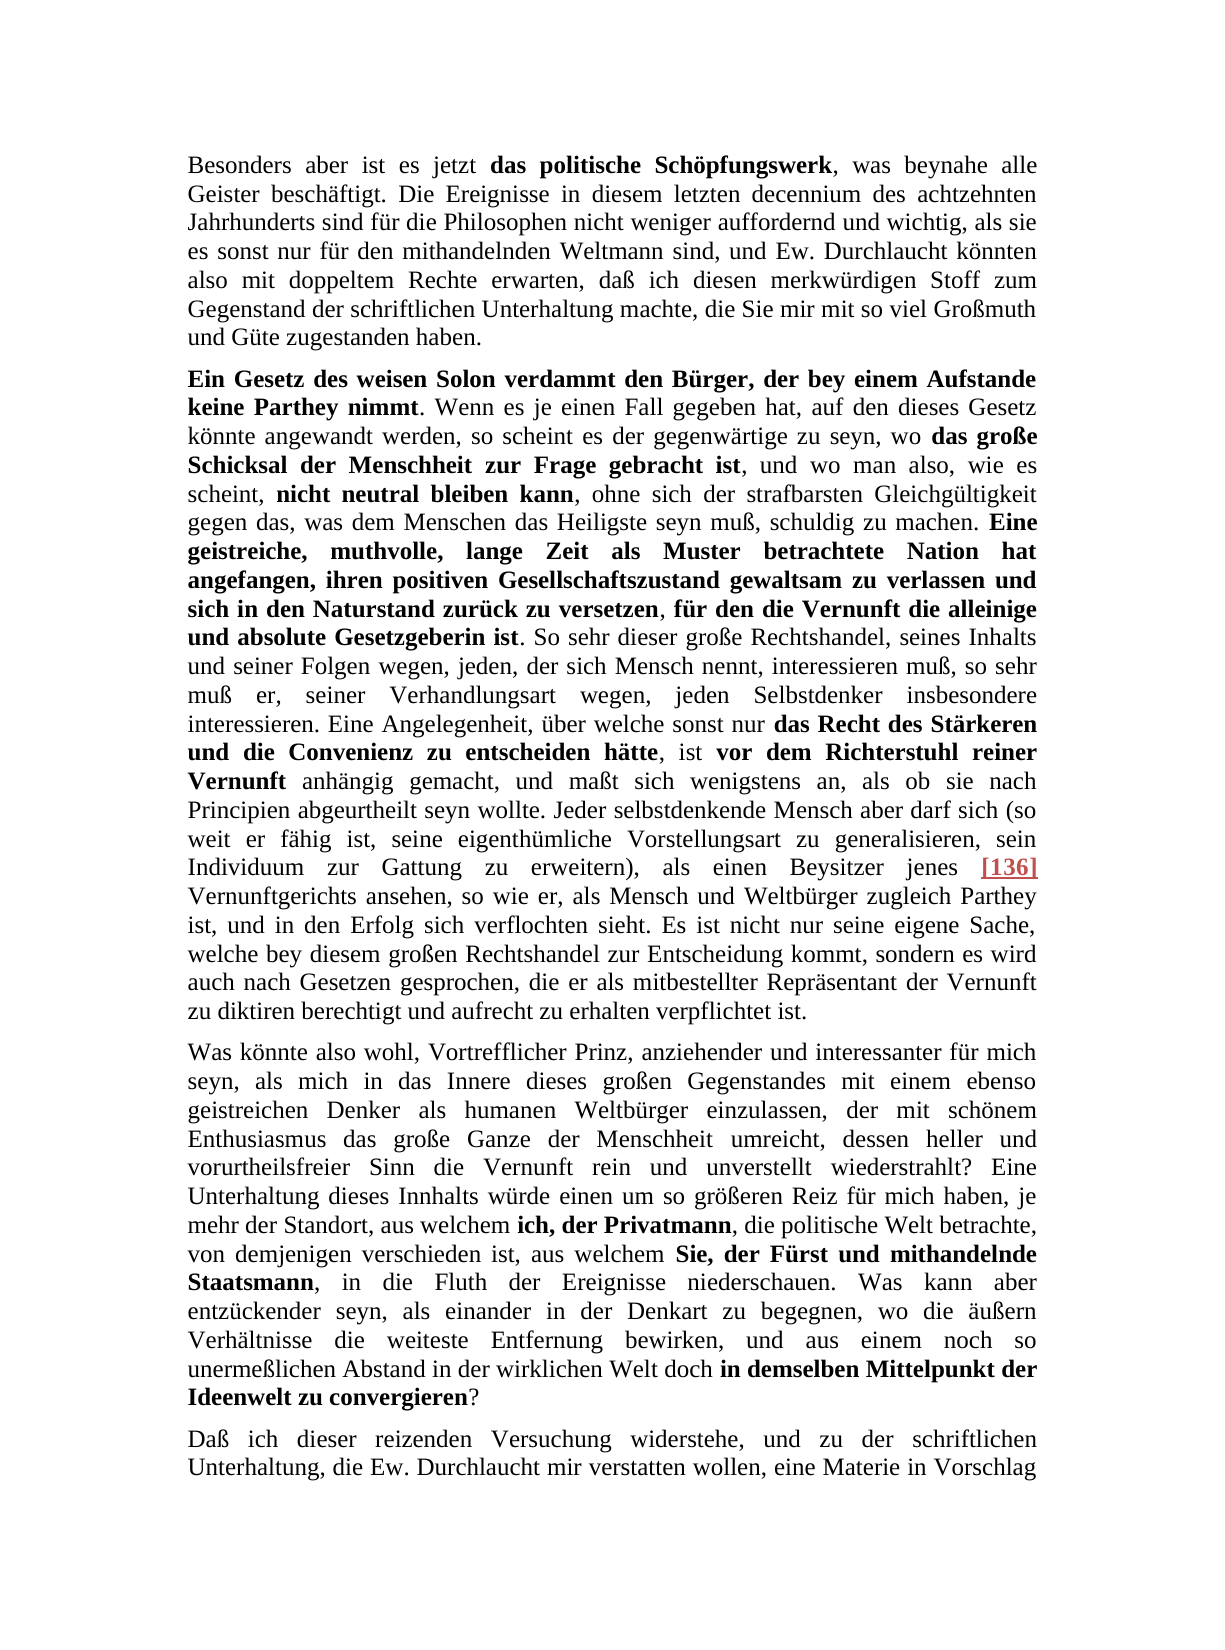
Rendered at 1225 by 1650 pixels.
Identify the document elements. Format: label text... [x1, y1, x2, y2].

text Daß ich dieser reizenden Versuchung widerstehe, und zu der schriftlichen Unterhaltung, die Ew. Durchlaucht mir verstatten wollen, eine Materie in Vorschlag [187, 1424, 1037, 1481]
text Besonders aber ist es jetzt das politische Schöpfungswerk, was beynahe alle Geister beschäftigt. Die Ereignisse in diesem letzten decennium des achtzehnten Jahrhunderts sind für die Philosophen nicht weniger auffordernd und wichtig, als sie es sonst nur für den mithandelnden Weltmann sind, und Ew. Durchlaucht könnten also mit doppeltem Rechte erwarten, daß ich diesen merkwürdigen Stoff zum Gegenstand der schriftlichen Unterhaltung machte, die Sie mir mit so viel Großmuth und Güte zugestanden haben. [187, 150, 1037, 351]
text Was könnte also wohl, Vortrefflicher Prinz, anziehender und interessanter für mich seyn, als mich in das Innere dieses großen Gegenstandes mit einem ebenso geistreichen Denker als humanen Weltbürger einzulassen, der mit schönem Enthusiasmus das große Ganze der Menschheit umreicht, dessen heller und vorurtheilsfreier Sinn die Vernunft rein und unverstellt wiederstrahlt? Eine Unterhaltung dieses Innhalts würde einen um so größeren Reiz für mich haben, je mehr der Standort, aus welchem ich, der Privatmann, die politische Welt betrachte, von demjenigen verschieden ist, aus welchem Sie, der Fürst und mithandelnde Staatsmann, in die Fluth der Ereignisse niederschauen. Was kann aber entzückender seyn, als einander in der Denkart zu begegnen, wo die äußern Verhältnisse die weiteste Entfernung bewirken, und aus einem noch so unermeßlichen Abstand in der wirklichen Welt doch in demselben Mittelpunkt der Ideenwelt zu convergieren? [187, 1037, 1037, 1411]
text Ein Gesetz des weisen Solon verdammt den Bürger, der bey einem Aufstande keine Parthey nimmt. Wenn es je einen Fall gegeben hat, auf den dieses Gesetz könnte angewandt werden, so scheint es der gegenwärtige zu seyn, wo das große Schicksal der Menschheit zur Frage gebracht ist, und wo man also, wie es scheint, nicht neutral bleiben kann, ohne sich der strafbarsten Gleichgültigkeit gegen das, was dem Menschen das Heiligste seyn muß, schuldig zu machen. Eine geistreiche, muthvolle, lange Zeit als Muster betrachtete Nation hat angefangen, ihren positiven Gesellschaftszustand gewaltsam zu verlassen und sich in den Naturstand zurück zu versetzen, für den die Vernunft die alleinige und absolute Gesetzgeberin ist. So sehr dieser große Rechtshandel, seines Inhalts und seiner Folgen wegen, jeden, der sich Mensch nennt, interessieren muß, so sehr muß er, seiner Verhandlungsart wegen, jeden Selbstdenker insbesondere interessieren. Eine Angelegenheit, über welche sonst nur das Recht des Stärkeren und die Convenienz zu entscheiden hätte, ist vor dem Richterstuhl reiner Vernunft anhängig gemacht, und maßt sich wenigstens an, als ob sie nach Principien abgeurtheilt seyn wollte. Jeder selbstdenkende Mensch aber darf sich (so weit er fähig ist, seine eigenthümliche Vorstellungsart zu generalisieren, sein Individuum zur Gattung zu erweitern), als einen Beysitzer jenes [136] Vernunftgerichts ansehen, so wie er, als Mensch und Weltbürger zugleich Parthey ist, und in den Erfolg sich verflochten sieht. Es ist nicht nur seine eigene Sache, welche bey diesem großen Rechtshandel zur Entscheidung kommt, sondern es wird auch nach Gesetzen gesprochen, die er als mitbestellter Repräsentant der Vernunft zu diktiren berechtigt und aufrecht zu erhalten verpflichtet ist. [187, 364, 1037, 1025]
